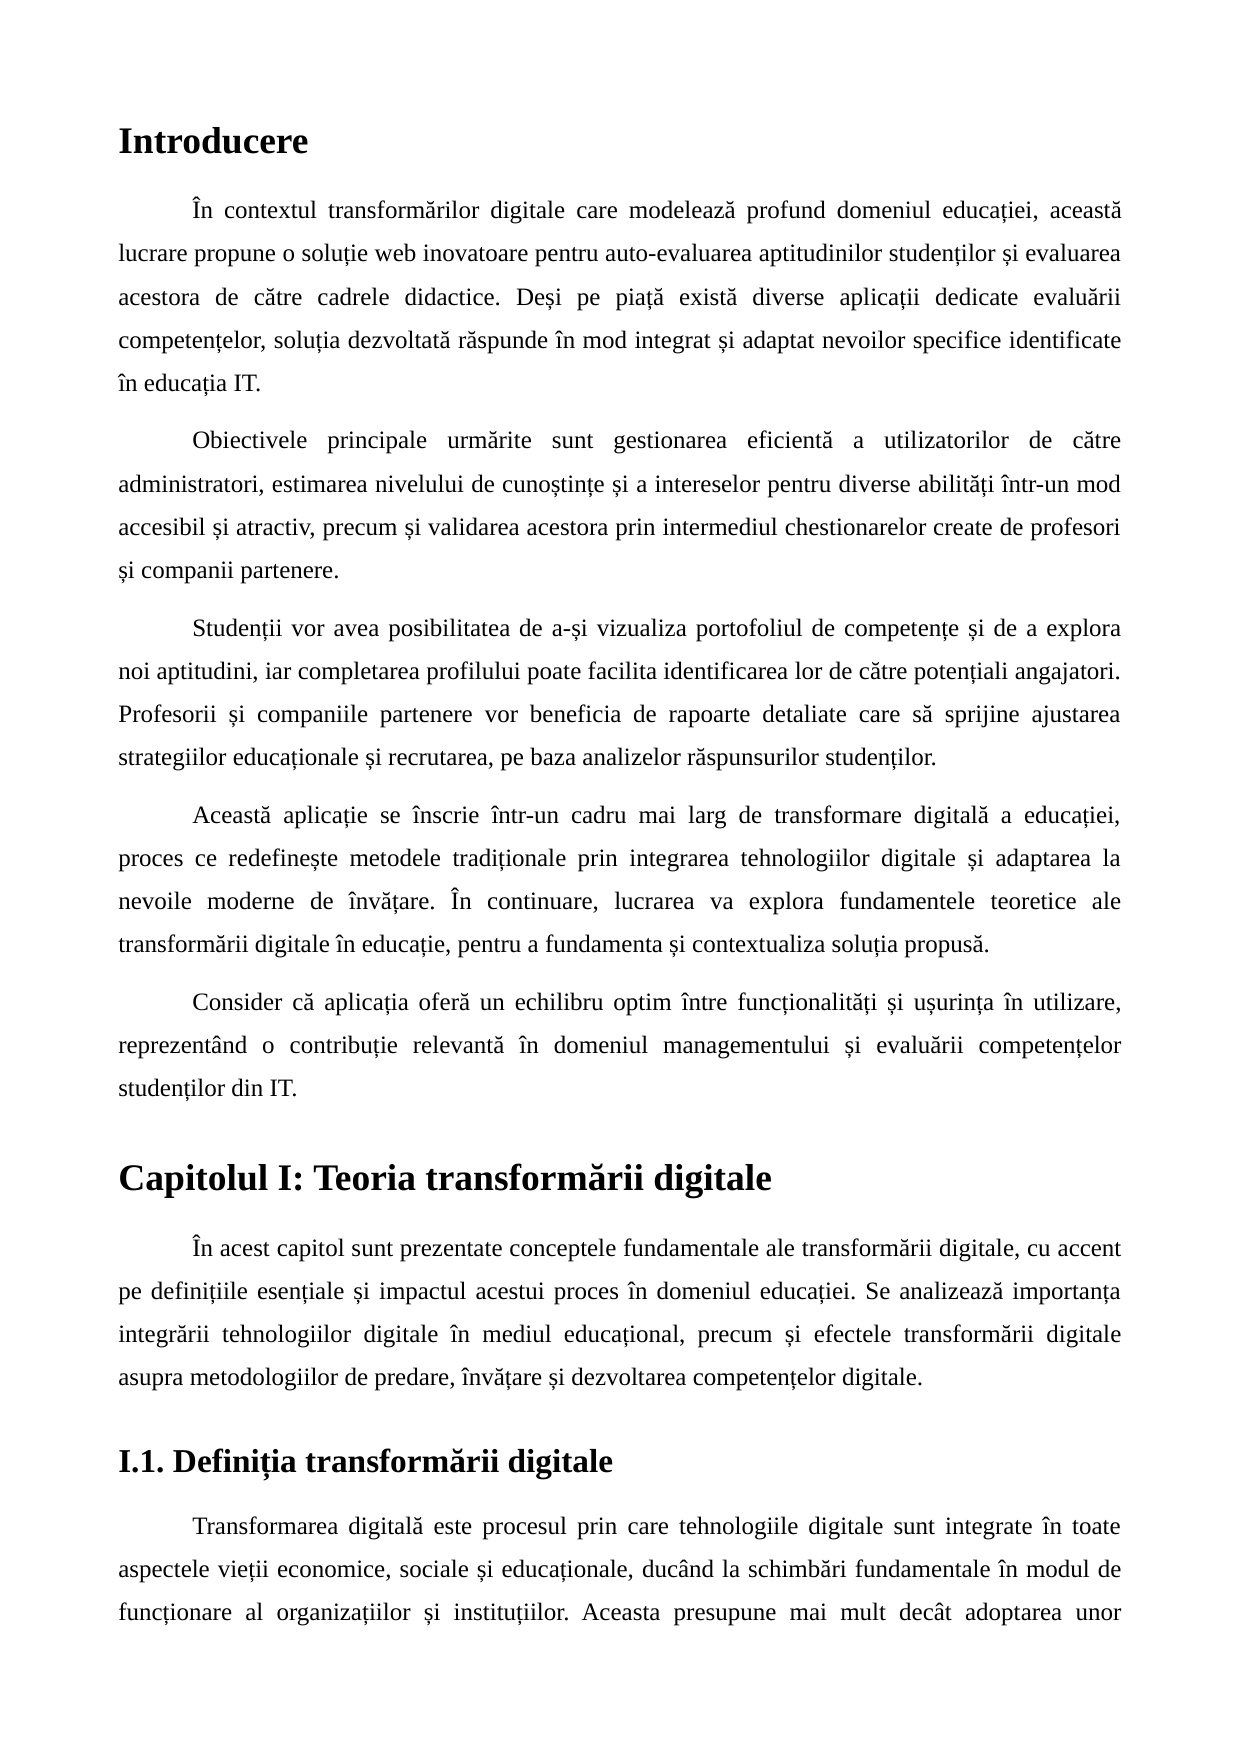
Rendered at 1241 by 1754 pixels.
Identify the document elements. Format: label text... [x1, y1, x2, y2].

text În contextul transformărilor digitale care modelează profund domeniul educației, această lucrare propune o soluție web inovatoare pentru auto-evaluarea aptitudinilor studenților și evaluarea acestora de către cadrele didactice. Deși pe piață există diverse aplicații dedicate evaluării competențelor, soluția dezvoltată răspunde în mod integrat și adaptat nevoilor specifice identificate în educația IT. [118, 195, 1122, 397]
text În acest capitol sunt prezentate conceptele fundamentale ale transformării digitale, cu accent pe definițiile esențiale și impactul acestui proces în domeniul educației. Se analizează importanța integrării tehnologiilor digitale în mediul educațional, precum și efectele transformării digitale asupra metodologiilor de predare, învățare și dezvoltarea competențelor digitale. [118, 1233, 1122, 1391]
subtitle Capitolul I: Teoria transformării digitale [118, 1156, 1122, 1199]
text Această aplicație se înscrie într-un cadru mai larg de transformare digitală a educației, proces ce redefinește metodele tradiționale prin integrarea tehnologiilor digitale și adaptarea la nevoile moderne de învățare. În continuare, lucrarea va explora fundamentele teoretice ale transformării digitale în educație, pentru a fundamenta și contextualiza soluția propusă. [118, 800, 1122, 958]
text Consider că aplicația oferă un echilibru optim între funcționalități și ușurința în utilizare, reprezentând o contribuție relevantă în domeniul managementului și evaluării competențelor studenților din IT. [118, 987, 1122, 1102]
subtitle Introducere [118, 118, 1122, 161]
text Obiectivele principale urmărite sunt gestionarea eficientă a utilizatorilor de către administratori, estimarea nivelului de cunoștințe și a intereselor pentru diverse abilități într-un mod accesibil și atractiv, precum și validarea acestora prin intermediul chestionarelor create de profesori și companii partenere. [118, 426, 1122, 584]
text Transformarea digitală este procesul prin care tehnologiile digitale sunt integrate în toate aspectele vieții economice, sociale și educaționale, ducând la schimbări fundamentale în modul de funcționare al organizațiilor și instituțiilor. Aceasta presupune mai mult decât adoptarea unor [118, 1511, 1122, 1626]
subtitle I.1. Definiția transformării digitale [118, 1441, 1122, 1479]
text Studenții vor avea posibilitatea de a-și vizualiza portofoliul de competențe și de a explora noi aptitudini, iar completarea profilului poate facilita identificarea lor de către potențiali angajatori. Profesorii și companiile partenere vor beneficia de rapoarte detaliate care să sprijine ajustarea strategiilor educaționale și recrutarea, pe baza analizelor răspunsurilor studenților. [118, 613, 1122, 771]
